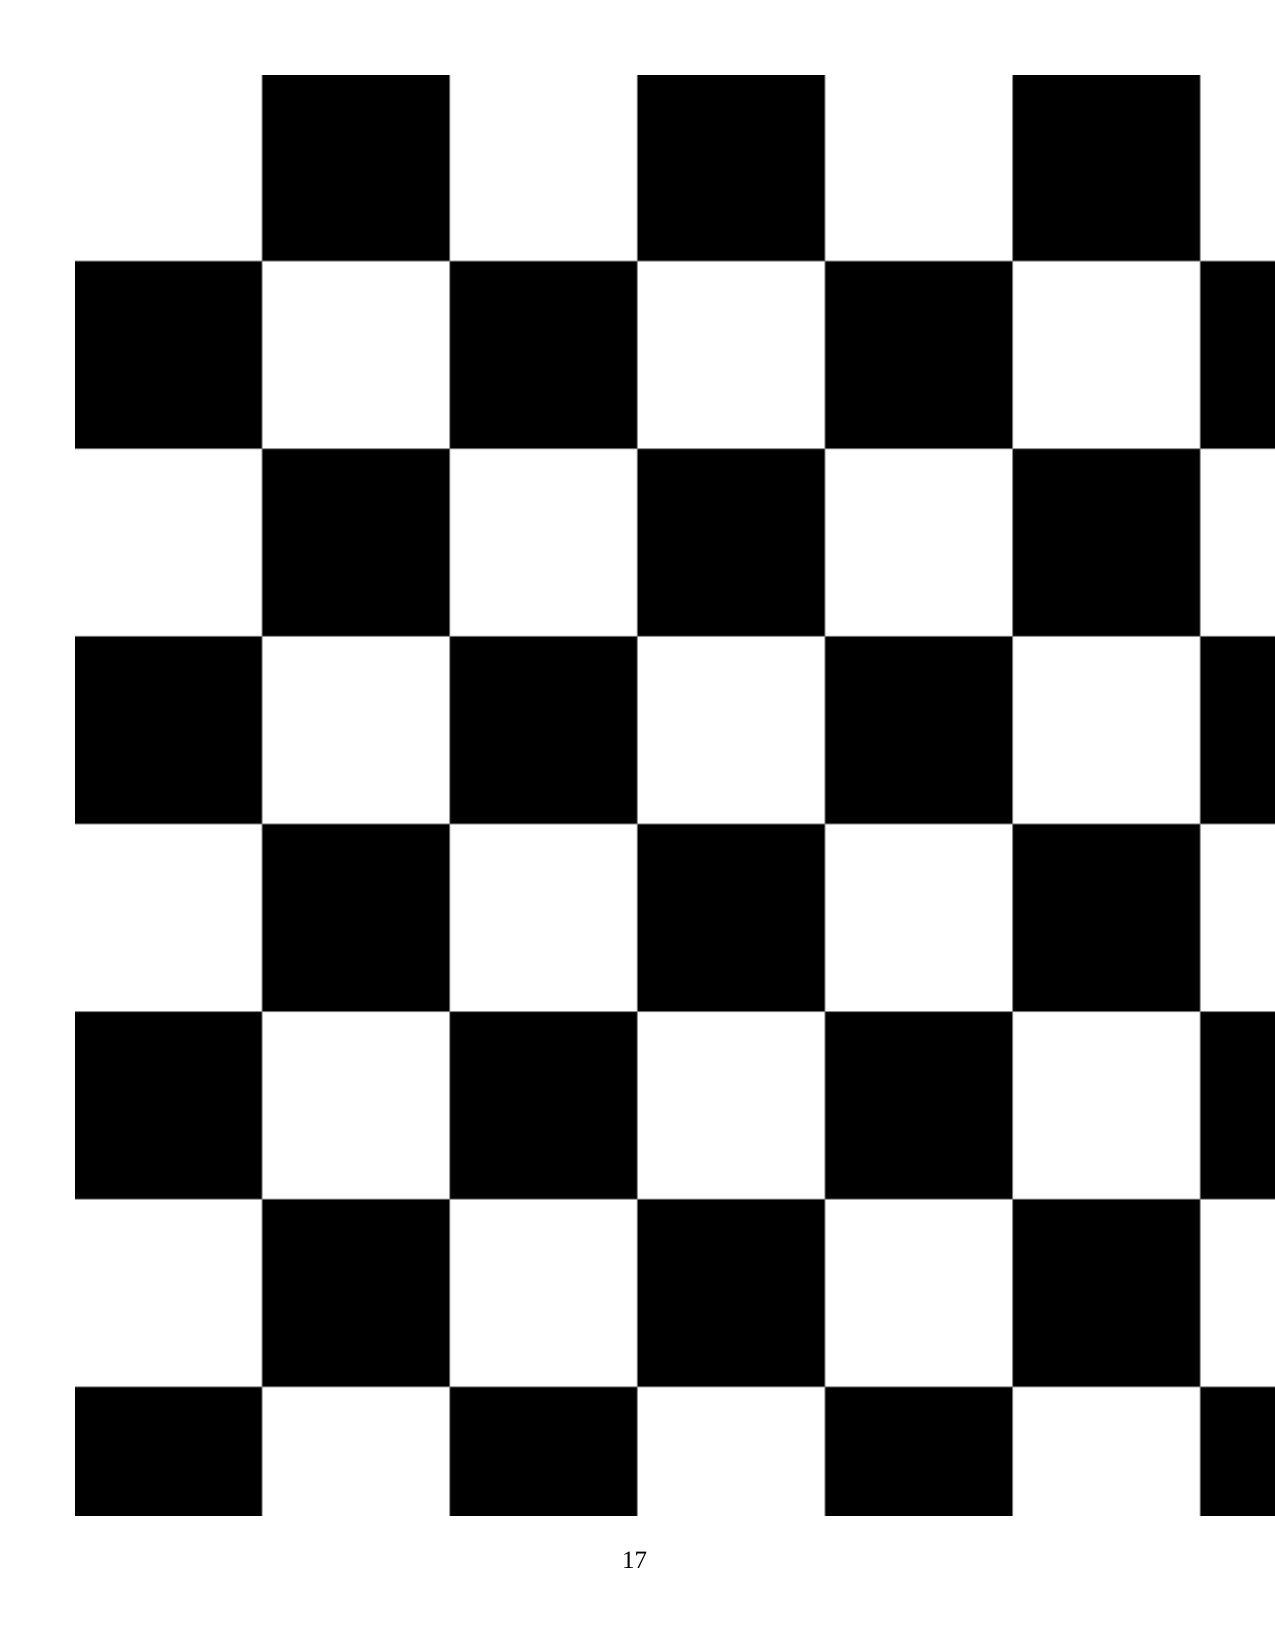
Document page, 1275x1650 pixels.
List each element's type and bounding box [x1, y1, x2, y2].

picture [75, 75, 1275, 1516]
